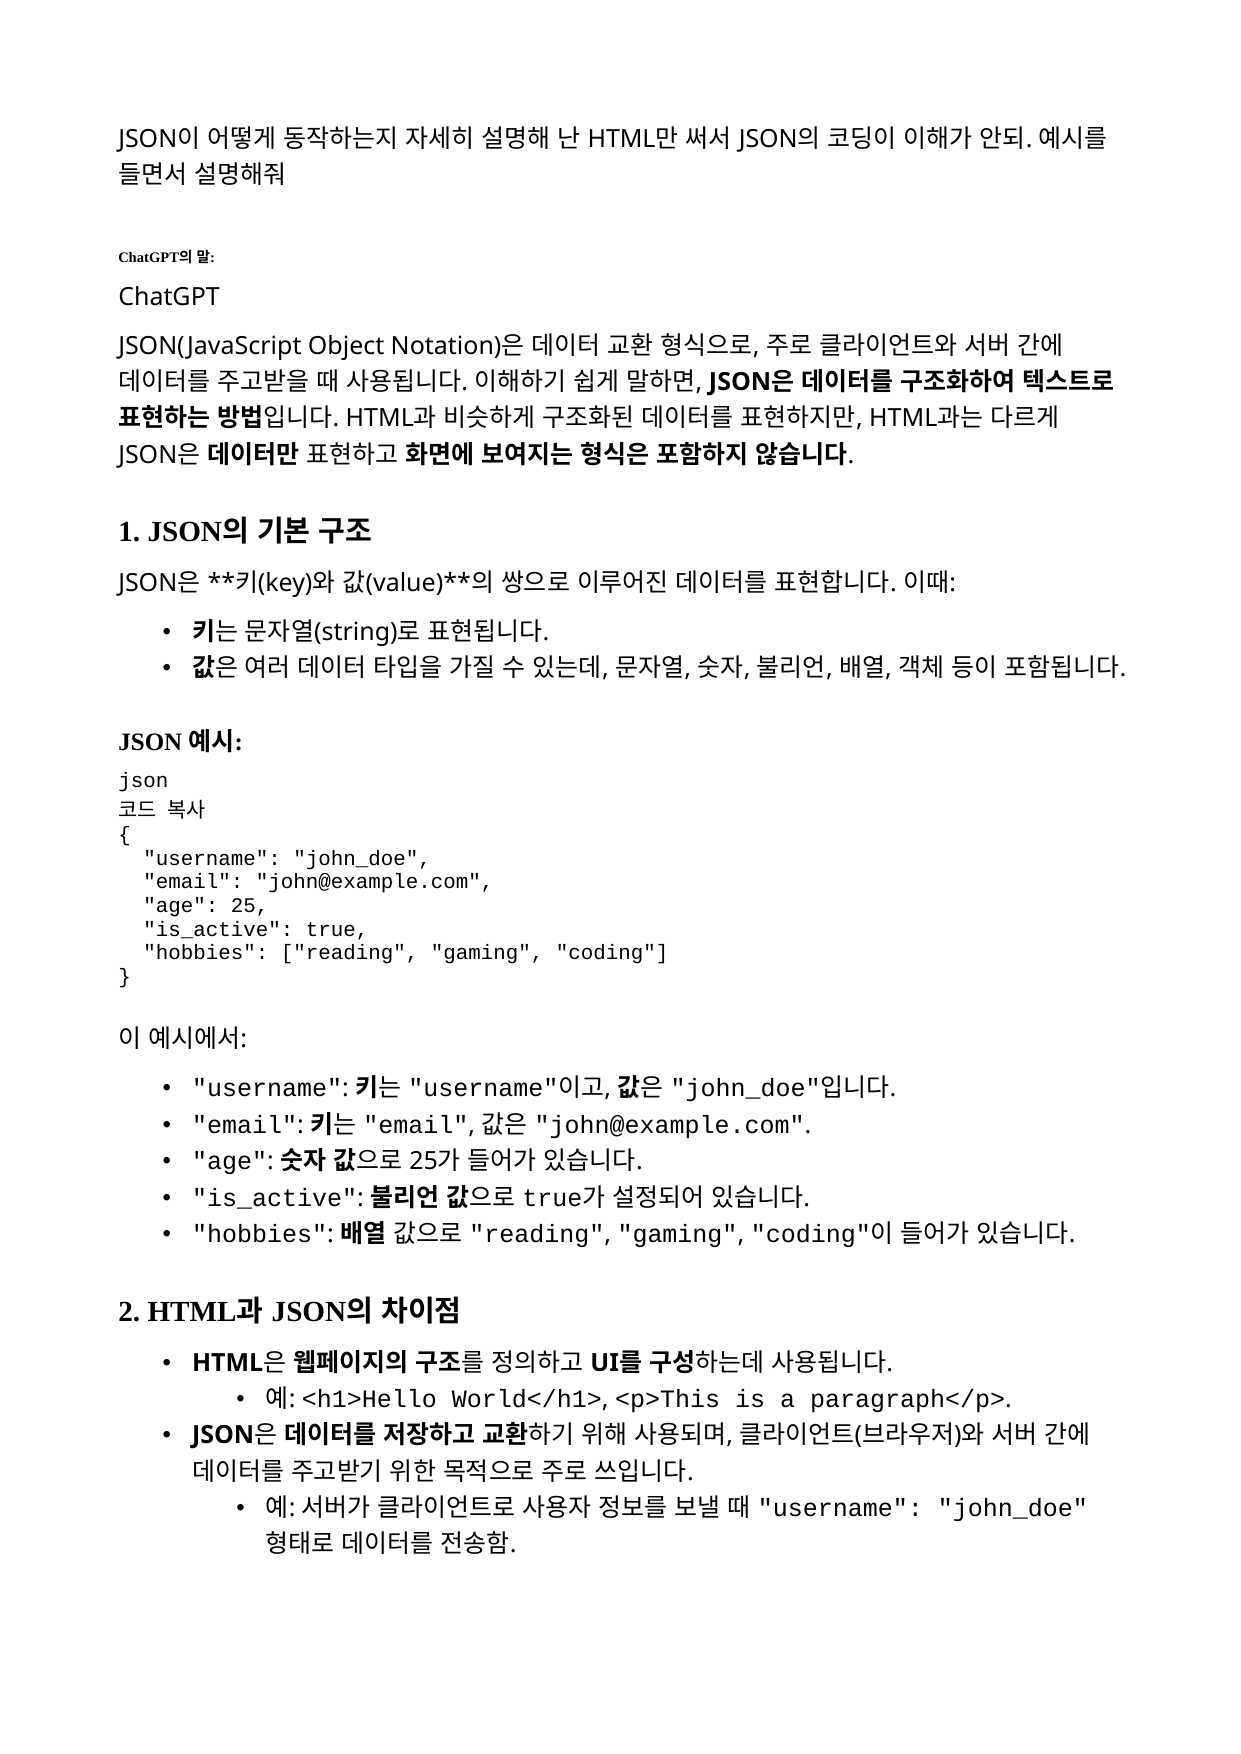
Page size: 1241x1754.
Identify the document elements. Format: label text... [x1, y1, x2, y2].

text JSON은 **키(key)와 값(value)**의 쌍으로 이루어진 데이터를 표현합니다. 이때: [118, 563, 1122, 599]
list "age": 숫자 값으로 25가 들어가 있습니다. [162, 1141, 1122, 1177]
list 키는 문자열(string)로 표현됩니다. [162, 611, 1122, 648]
list "username": 키는 "username"이고, 값은 "john_doe"입니다. [162, 1068, 1122, 1104]
text { [118, 824, 1122, 848]
subtitle 1. JSON의 기본 구조 [118, 508, 1122, 550]
list "is_active": 불리언 값으로 true가 설정되어 있습니다. [162, 1177, 1122, 1213]
text json [118, 770, 1122, 794]
text 이 예시에서: [118, 1019, 1122, 1055]
subtitle JSON 예시: [118, 721, 1122, 758]
list 값은 여러 데이터 타입을 가질 수 있는데, 문자열, 숫자, 불리언, 배열, 객체 등이 포함됩니다. [162, 648, 1122, 684]
text "age": 25, [118, 895, 1122, 918]
text "username": "john_doe", [118, 848, 1122, 871]
text "email": "john@example.com", [118, 871, 1122, 895]
list "email": 키는 "email", 값은 "john@example.com". [162, 1104, 1122, 1141]
text "is_active": true, [118, 918, 1122, 942]
list HTML은 웹페이지의 구조를 정의하고 UI를 구성하는데 사용됩니다. [162, 1342, 1122, 1378]
list "hobbies": 배열 값으로 "reading", "gaming", "coding"이 들어가 있습니다. [162, 1213, 1122, 1250]
text JSON이 어떻게 동작하는지 자세히 설명해 난 HTML만 써서 JSON의 코딩이 이해가 안되. 예시를 들면서 설명해줘 [118, 118, 1122, 191]
list 예: <h1>Hello World</h1>, <p>This is a paragraph</p>. [236, 1378, 1122, 1415]
text ChatGPT [118, 279, 1122, 313]
list JSON은 데이터를 저장하고 교환하기 위해 사용되며, 클라이언트(브라우저)와 서버 간에 데이터를 주고받기 위한 목적으로 주로 쓰입니다. [162, 1415, 1122, 1487]
text JSON(JavaScript Object Notation)은 데이터 교환 형식으로, 주로 클라이언트와 서버 간에 데이터를 주고받을 때 사용됩니다. 이해하기 쉽게 말하면, JSON은 데이터를 구조화하여 텍스트로 표현하는 방법입니다. HTML과 비슷하게 구조화된 데이터를 표현하지만, HTML과는 다르게 JSON은 데이터만 표현하고 화면에 보여지는 형식은 포함하지 않습니다. [118, 325, 1122, 470]
text } [118, 966, 1122, 989]
subtitle ChatGPT의 말: [118, 245, 1122, 266]
text 코드 복사 [118, 794, 1122, 824]
subtitle 2. HTML과 JSON의 차이점 [118, 1287, 1122, 1330]
text "hobbies": ["reading", "gaming", "coding"] [118, 942, 1122, 966]
list 예: 서버가 클라이언트로 사용자 정보를 보낼 때 "username": "john_doe" 형태로 데이터를 전송함. [236, 1487, 1122, 1560]
